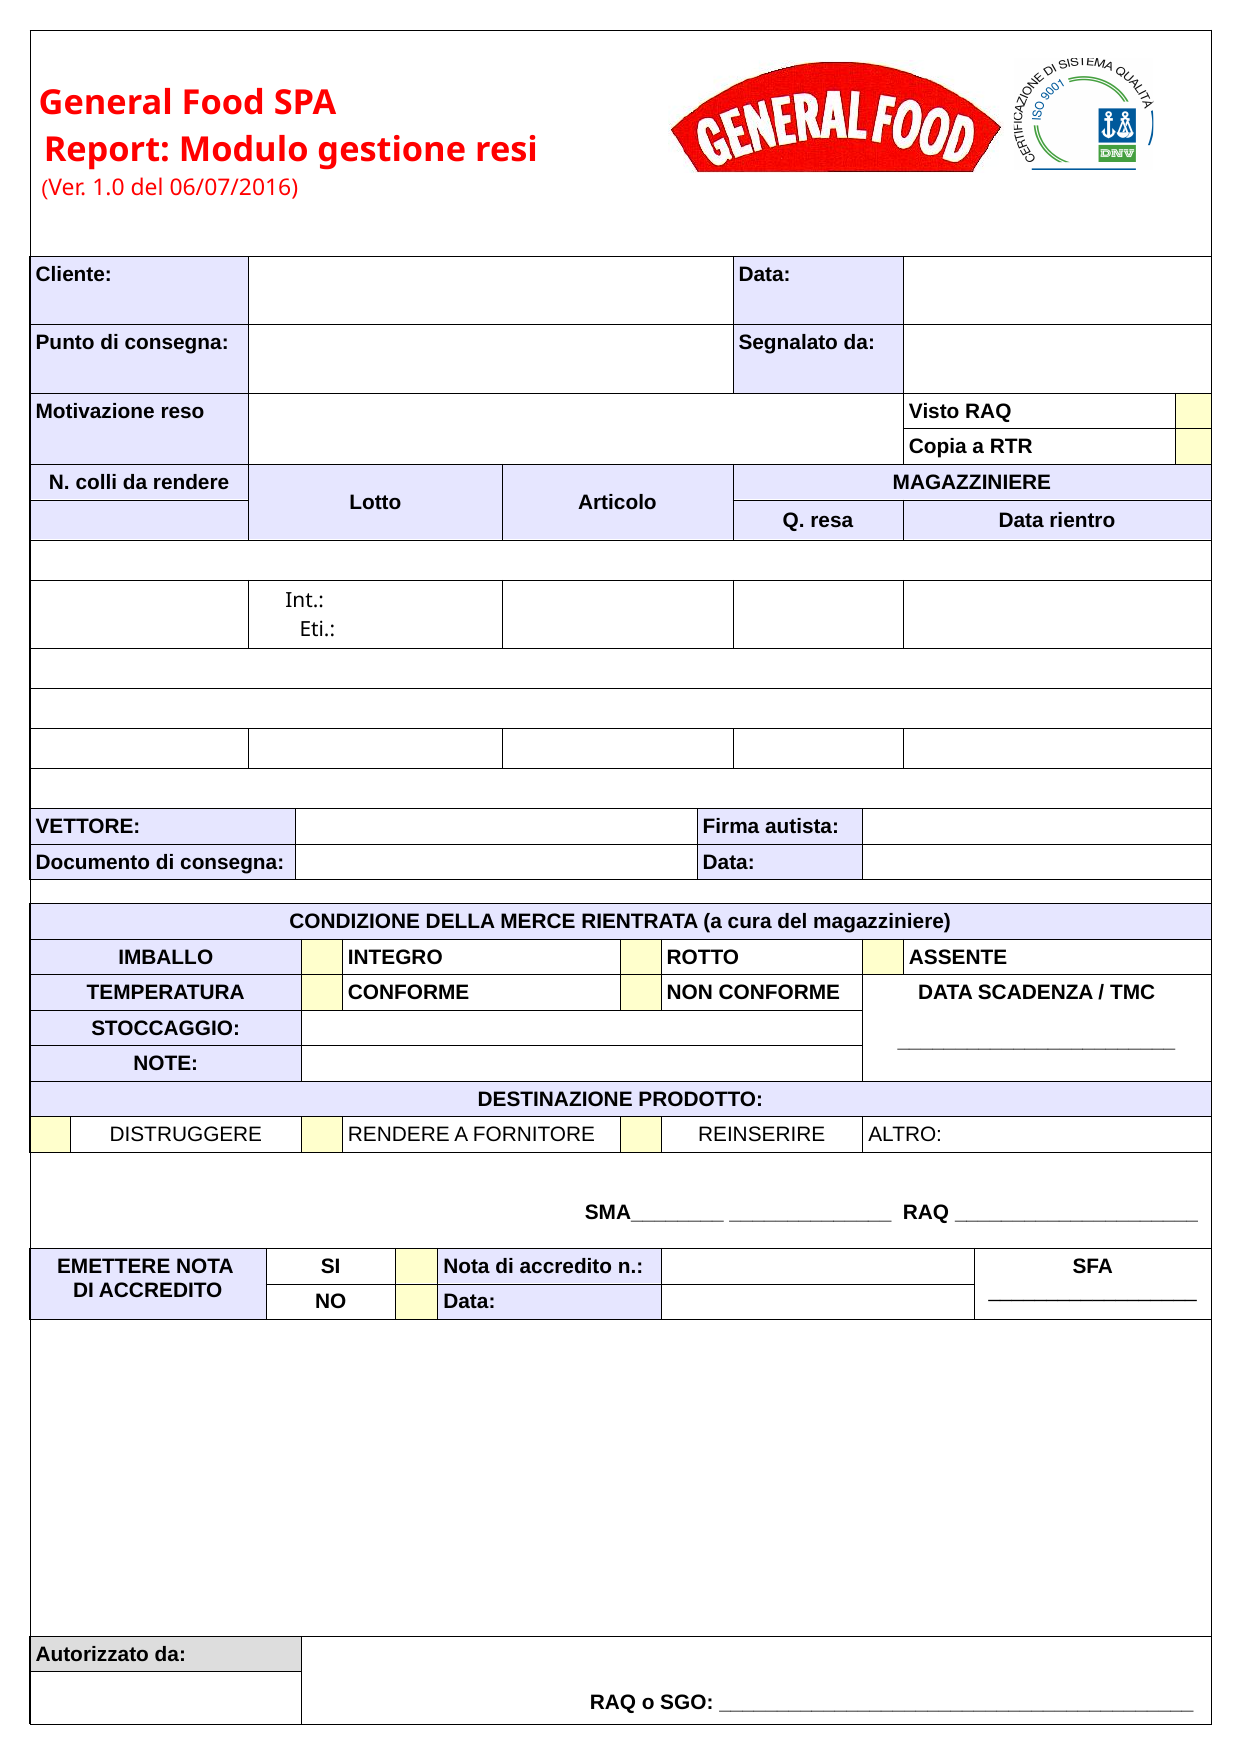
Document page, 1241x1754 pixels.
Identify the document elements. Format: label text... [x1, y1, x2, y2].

table_cell [904, 729, 1211, 768]
table_cell ASSENTE [904, 940, 1211, 974]
table_cell Data rientro [904, 501, 1211, 539]
table_cell [249, 729, 502, 768]
table_cell NO [267, 1285, 395, 1319]
picture [668, 60, 1004, 173]
table_cell MAGAZZINIERE [734, 465, 1211, 499]
table_cell CONFORME [343, 975, 620, 1010]
table_cell NOTE: [31, 1046, 301, 1081]
table_header [396, 1249, 437, 1283]
table_cell [302, 975, 342, 1010]
table_cell NON CONFORME [662, 975, 862, 1010]
table_cell TEMPERATURA [31, 975, 301, 1010]
table_cell STOCCAGGIO: [31, 1011, 301, 1045]
table_cell [734, 729, 903, 768]
table_cell N. colli da rendere [31, 465, 248, 499]
table_cell Articolo [503, 465, 733, 539]
table_cell Data: [438, 1285, 661, 1319]
table_cell [302, 940, 342, 974]
table_header CONDIZIONE DELLA MERCE RIENTRATA (a cura del magazziniere) [31, 904, 1211, 939]
table_cell [31, 729, 248, 768]
table_cell DISTRUGGERE [71, 1117, 301, 1152]
table_cell [302, 1046, 862, 1081]
text <for each="o in objects"> [31, 232, 1211, 256]
table_cell IMBALLO [31, 940, 301, 974]
table_cell [621, 940, 661, 974]
table_cell Documento di consegna: [31, 845, 295, 879]
table_header SI [267, 1249, 395, 1283]
table_cell [296, 845, 697, 879]
table_cell Int.: <l.lot_id.name> Eti.: <l.label_lot> [249, 581, 502, 648]
table_cell Motivazione reso [31, 394, 248, 464]
table_header SFA __________________ [975, 1249, 1211, 1319]
table_cell REINSERIRE [662, 1117, 862, 1152]
table_cell [302, 1011, 862, 1045]
table_header <formatLang(o.date, date=True) if o.date else ""> [904, 257, 1211, 324]
text </for> [31, 1320, 1211, 1347]
table_cell Lotto [249, 465, 502, 539]
table_cell <o.partner_ref> [904, 325, 1211, 393]
table_cell ROTTO [662, 940, 862, 974]
table_cell [302, 1117, 342, 1152]
table_cell [621, 1117, 661, 1152]
picture [1013, 58, 1154, 170]
table_header Firma autista: [698, 809, 862, 844]
table_cell <l.lot_id.product_id.name> [503, 581, 733, 648]
table_cell ALTRO: [863, 1117, 1211, 1152]
table_cell Visto RAQ [904, 394, 1175, 428]
table_header VETTORE: [31, 809, 295, 844]
table_header [662, 1249, 974, 1283]
table_cell DATA SCADENZA / TMC ________________________ [863, 975, 1211, 1081]
table_cell [904, 581, 1211, 648]
table_cell Q. resa [734, 501, 903, 539]
table_cell Punto di consegna: [31, 325, 248, 393]
table_header [863, 809, 1211, 844]
table_cell [31, 1117, 70, 1152]
table_cell [1176, 394, 1211, 428]
table_cell [621, 975, 661, 1010]
text SMA________ ______________ RAQ _____________________ [31, 1200, 1211, 1224]
table_cell [863, 940, 903, 974]
table_cell </for> [31, 649, 1211, 688]
table_cell Copia a RTR [904, 429, 1175, 464]
table_header Cliente: [31, 257, 248, 324]
table_cell RENDERE A FORNITORE [343, 1117, 620, 1152]
table_cell <o.partner_address_id.name if o.partner_address_id else ''> [249, 325, 733, 393]
table_cell [1176, 429, 1211, 464]
table_cell INTEGRO [343, 940, 620, 974]
table_cell [734, 581, 903, 648]
table_header [296, 809, 697, 844]
table_header <o.partner_id.name if o.partner_id else ''> [249, 257, 733, 324]
table_cell <o.request_quantity> [31, 501, 248, 539]
table_header Nota di accredito n.: [438, 1249, 661, 1283]
table_header EMETTERE NOTA DI ACCREDITO [31, 1249, 266, 1319]
table_cell <for each="l in o.product_ids"> [31, 541, 1211, 580]
table_cell [662, 1285, 974, 1319]
table_cell DESTINAZIONE PRODOTTO: [31, 1082, 1211, 1116]
table_cell <o.subject or ''> [249, 394, 903, 464]
table_cell [31, 581, 248, 648]
table_cell [863, 845, 1211, 879]
table_cell [503, 729, 733, 768]
table_cell Segnalato da: [734, 325, 903, 393]
table_cell Data: [698, 845, 862, 879]
table_cell <for each="i in range(0, 4 - len(o.product_ids))"> [31, 689, 1211, 728]
table_cell [396, 1285, 437, 1319]
table_cell </for> [31, 769, 1211, 808]
table_header Data: [734, 257, 903, 324]
